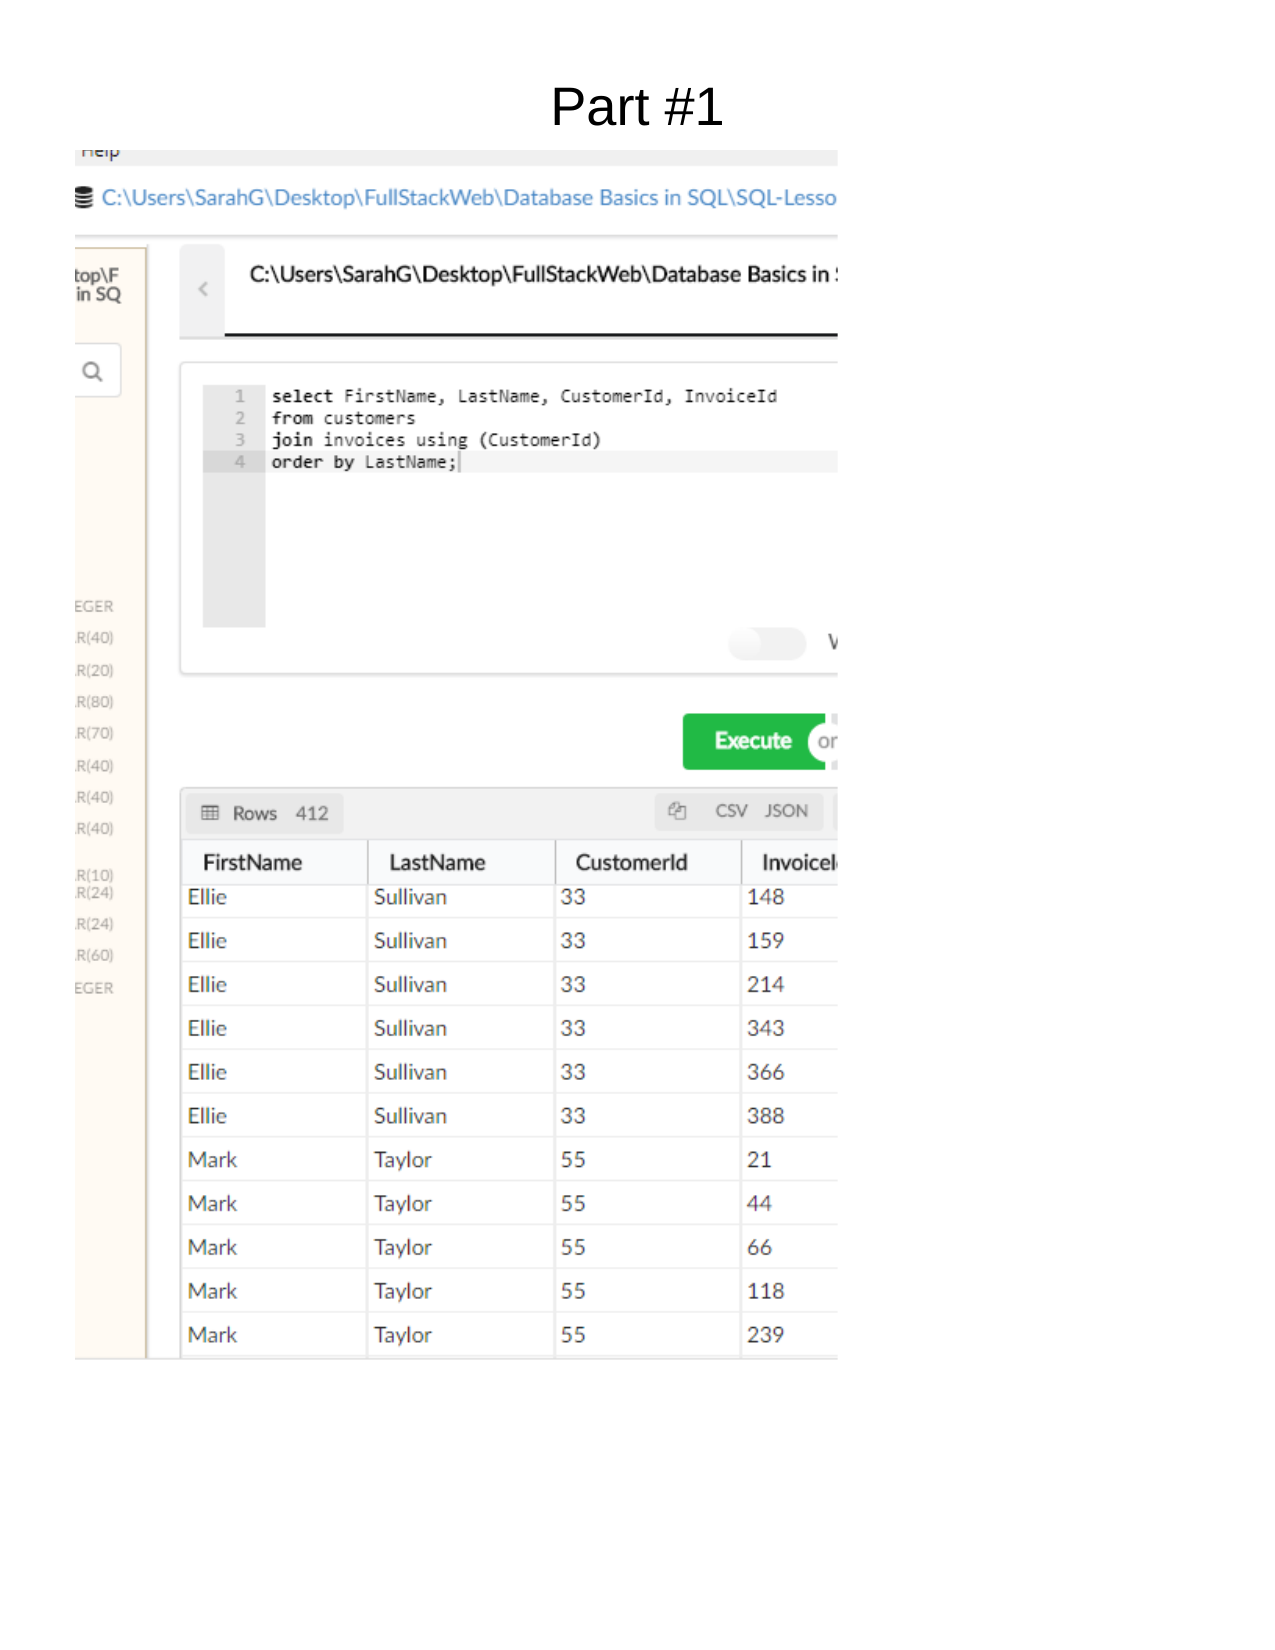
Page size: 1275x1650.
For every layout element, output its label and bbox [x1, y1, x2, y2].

picture [75, 150, 838, 1374]
